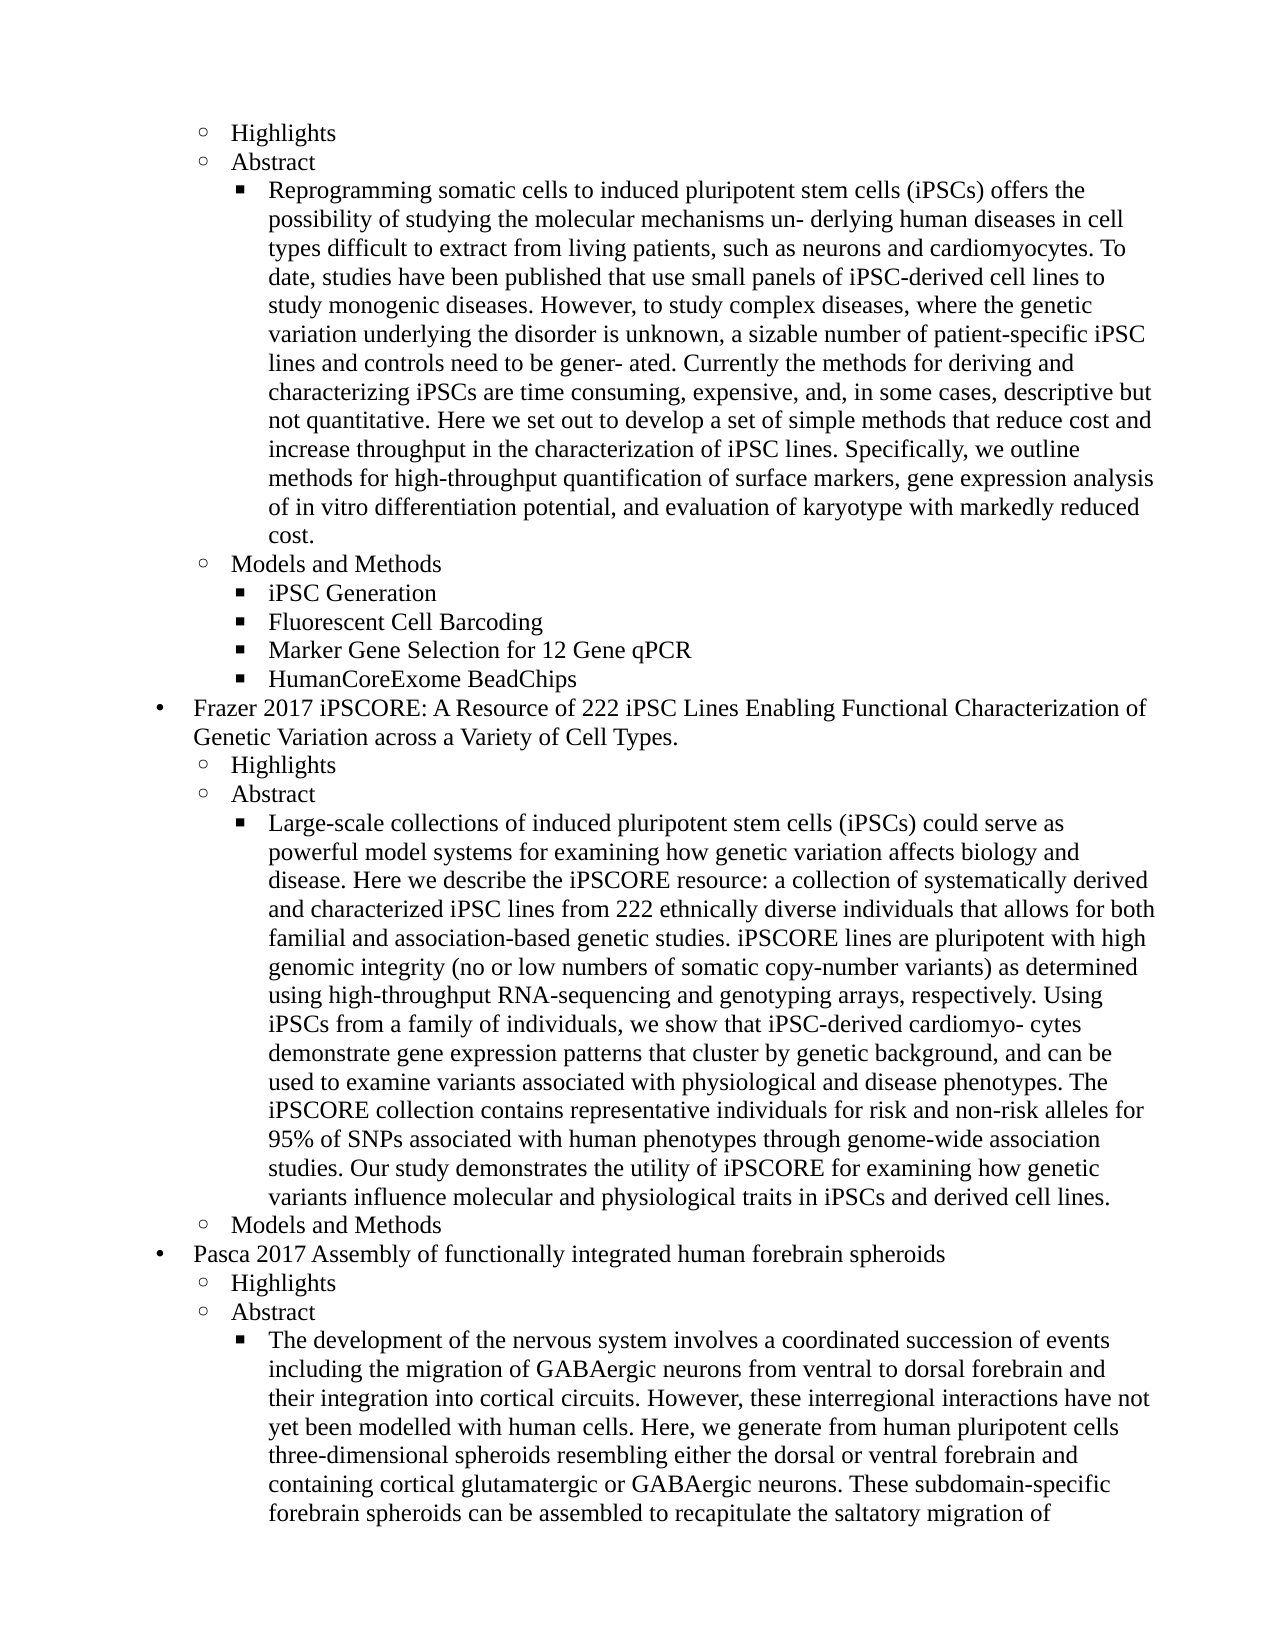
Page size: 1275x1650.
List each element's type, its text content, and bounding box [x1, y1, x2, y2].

list Fluorescent Cell Barcoding [231, 607, 1157, 636]
list Reprogramming somatic cells to induced pluripotent stem cells (iPSCs) offers the possibility of studying the molecular mechanisms un- derlying human diseases in cell types difficult to extract from living patients, such as neurons and cardiomyocytes. To date, studies have been published that use small panels of iPSC-derived cell lines to study monogenic diseases. However, to study complex diseases, where the genetic variation underlying the disorder is unknown, a sizable number of patient-specific iPSC lines and controls need to be gener- ated. Currently the methods for deriving and characterizing iPSCs are time consuming, expensive, and, in some cases, descriptive but not quantitative. Here we set out to develop a set of simple methods that reduce cost and increase throughput in the characterization of iPSC lines. Specifically, we outline methods for high-throughput quantification of surface markers, gene expression analysis of in vitro differentiation potential, and evaluation of karyotype with markedly reduced cost. [231, 176, 1157, 549]
list Abstract [193, 147, 1157, 176]
list Highlights [193, 751, 1157, 779]
list The development of the nervous system involves a coordinated succession of events including the migration of GABAergic neurons from ventral to dorsal forebrain and their integration into cortical circuits. However, these interregional interactions have not yet been modelled with human cells. Here, we generate from human pluripotent cells three-dimensional spheroids resembling either the dorsal or ventral forebrain and containing cortical glutamatergic or GABAergic neurons. These subdomain-specific forebrain spheroids can be assembled to recapitulate the saltatory migration of [231, 1326, 1157, 1527]
list HumanCoreExome BeadChips [231, 664, 1157, 693]
list iPSC Generation [231, 578, 1157, 607]
list Highlights [193, 118, 1157, 147]
list Pasca 2017 Assembly of functionally integrated human forebrain spheroids [156, 1239, 1157, 1268]
list Abstract [193, 779, 1157, 808]
list Highlights [193, 1268, 1157, 1297]
list Abstract [193, 1297, 1157, 1326]
list Marker Gene Selection for 12 Gene qPCR [231, 636, 1157, 664]
list Frazer 2017 iPSCORE: A Resource of 222 iPSC Lines Enabling Functional Characterization of Genetic Variation across a Variety of Cell Types. [156, 693, 1157, 751]
list Models and Methods [193, 1211, 1157, 1239]
list Models and Methods [193, 549, 1157, 578]
list Large-scale collections of induced pluripotent stem cells (iPSCs) could serve as powerful model systems for examining how genetic variation affects biology and disease. Here we describe the iPSCORE resource: a collection of systematically derived and characterized iPSC lines from 222 ethnically diverse individuals that allows for both familial and association-based genetic studies. iPSCORE lines are pluripotent with high genomic integrity (no or low numbers of somatic copy-number variants) as determined using high-throughput RNA-sequencing and genotyping arrays, respectively. Using iPSCs from a family of individuals, we show that iPSC-derived cardiomyo- cytes demonstrate gene expression patterns that cluster by genetic background, and can be used to examine variants associated with physiological and disease phenotypes. The iPSCORE collection contains representative individuals for risk and non-risk alleles for 95% of SNPs associated with human phenotypes through genome-wide association studies. Our study demonstrates the utility of iPSCORE for examining how genetic variants influence molecular and physiological traits in iPSCs and derived cell lines. [231, 808, 1157, 1211]
